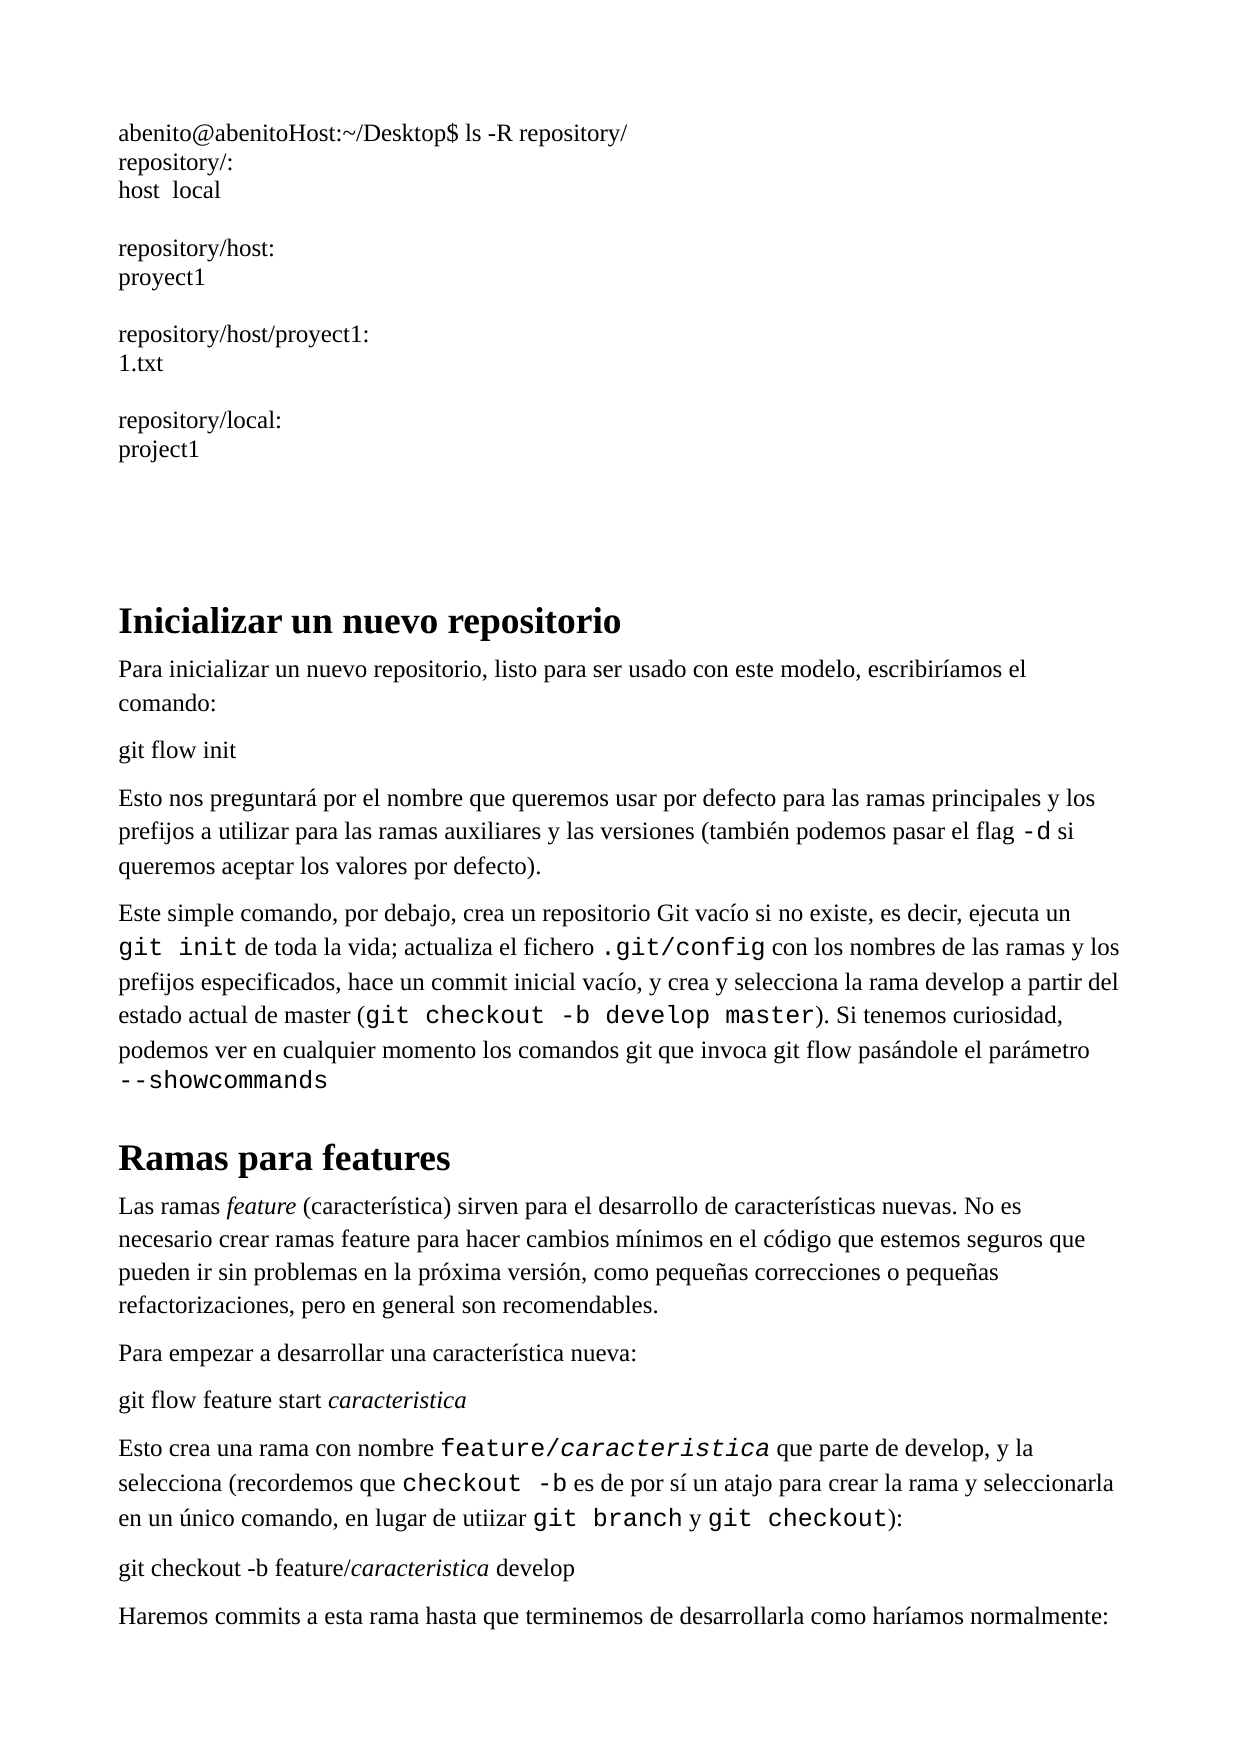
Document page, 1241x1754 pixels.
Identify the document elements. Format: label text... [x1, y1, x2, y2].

text repository/host/proyect1: [118, 319, 1122, 348]
text Las ramas feature (característica) sirven para el desarrollo de características nuevas. No es necesario crear ramas feature para hacer cambios mínimos en el código que estemos seguros que pueden ir sin problemas en la próxima versión, como pequeñas correcciones o pequeñas refactorizaciones, pero en general son recomendables. [118, 1191, 1122, 1319]
text Para empezar a desarrollar una característica nueva: [118, 1338, 1122, 1367]
text 1.txt [118, 348, 1122, 377]
text repository/local: [118, 406, 1122, 434]
text abenito@abenitoHost:~/Desktop$ ls -R repository/ [118, 118, 1122, 147]
text git checkout -b feature/caracteristica develop [118, 1553, 1122, 1582]
subtitle Inicializar un nuevo repositorio [118, 599, 1122, 642]
text host local [118, 176, 1122, 204]
text Este simple comando, por debajo, crea un repositorio Git vacío si no existe, es decir, ejecuta un git init de toda la vida; actualiza el fichero .git/config con los nombres de las ramas y los prefijos especificados, hace un commit inicial vacío, y crea y selecciona la rama develop a partir del estado actual de master (git checkout -b develop master). Si tenemos curiosidad, podemos ver en cualquier momento los comandos git que invoca git flow pasándole el parámetro --showcommands [118, 898, 1122, 1096]
text project1 [118, 434, 1122, 463]
text git flow init [118, 735, 1122, 764]
text Para inicializar un nuevo repositorio, listo para ser usado con este modelo, escribiríamos el comando: [118, 654, 1122, 716]
text proyect1 [118, 262, 1122, 291]
text Esto crea una rama con nombre feature/caracteristica que parte de develop, y la selecciona (recordemos que checkout -b es de por sí un atajo para crear la rama y seleccionarla en un único comando, en lugar de utiizar git branch y git checkout): [118, 1433, 1122, 1534]
subtitle Ramas para features [118, 1136, 1122, 1179]
text repository/host: [118, 233, 1122, 262]
text Haremos commits a esta rama hasta que terminemos de desarrollarla como haríamos normalmente: [118, 1601, 1122, 1630]
text git flow feature start caracteristica [118, 1386, 1122, 1414]
text Esto nos preguntará por el nombre que queremos usar por defecto para las ramas principales y los prefijos a utilizar para las ramas auxiliares y las versiones (también podemos pasar el flag -d si queremos aceptar los valores por defecto). [118, 783, 1122, 880]
text repository/: [118, 147, 1122, 176]
